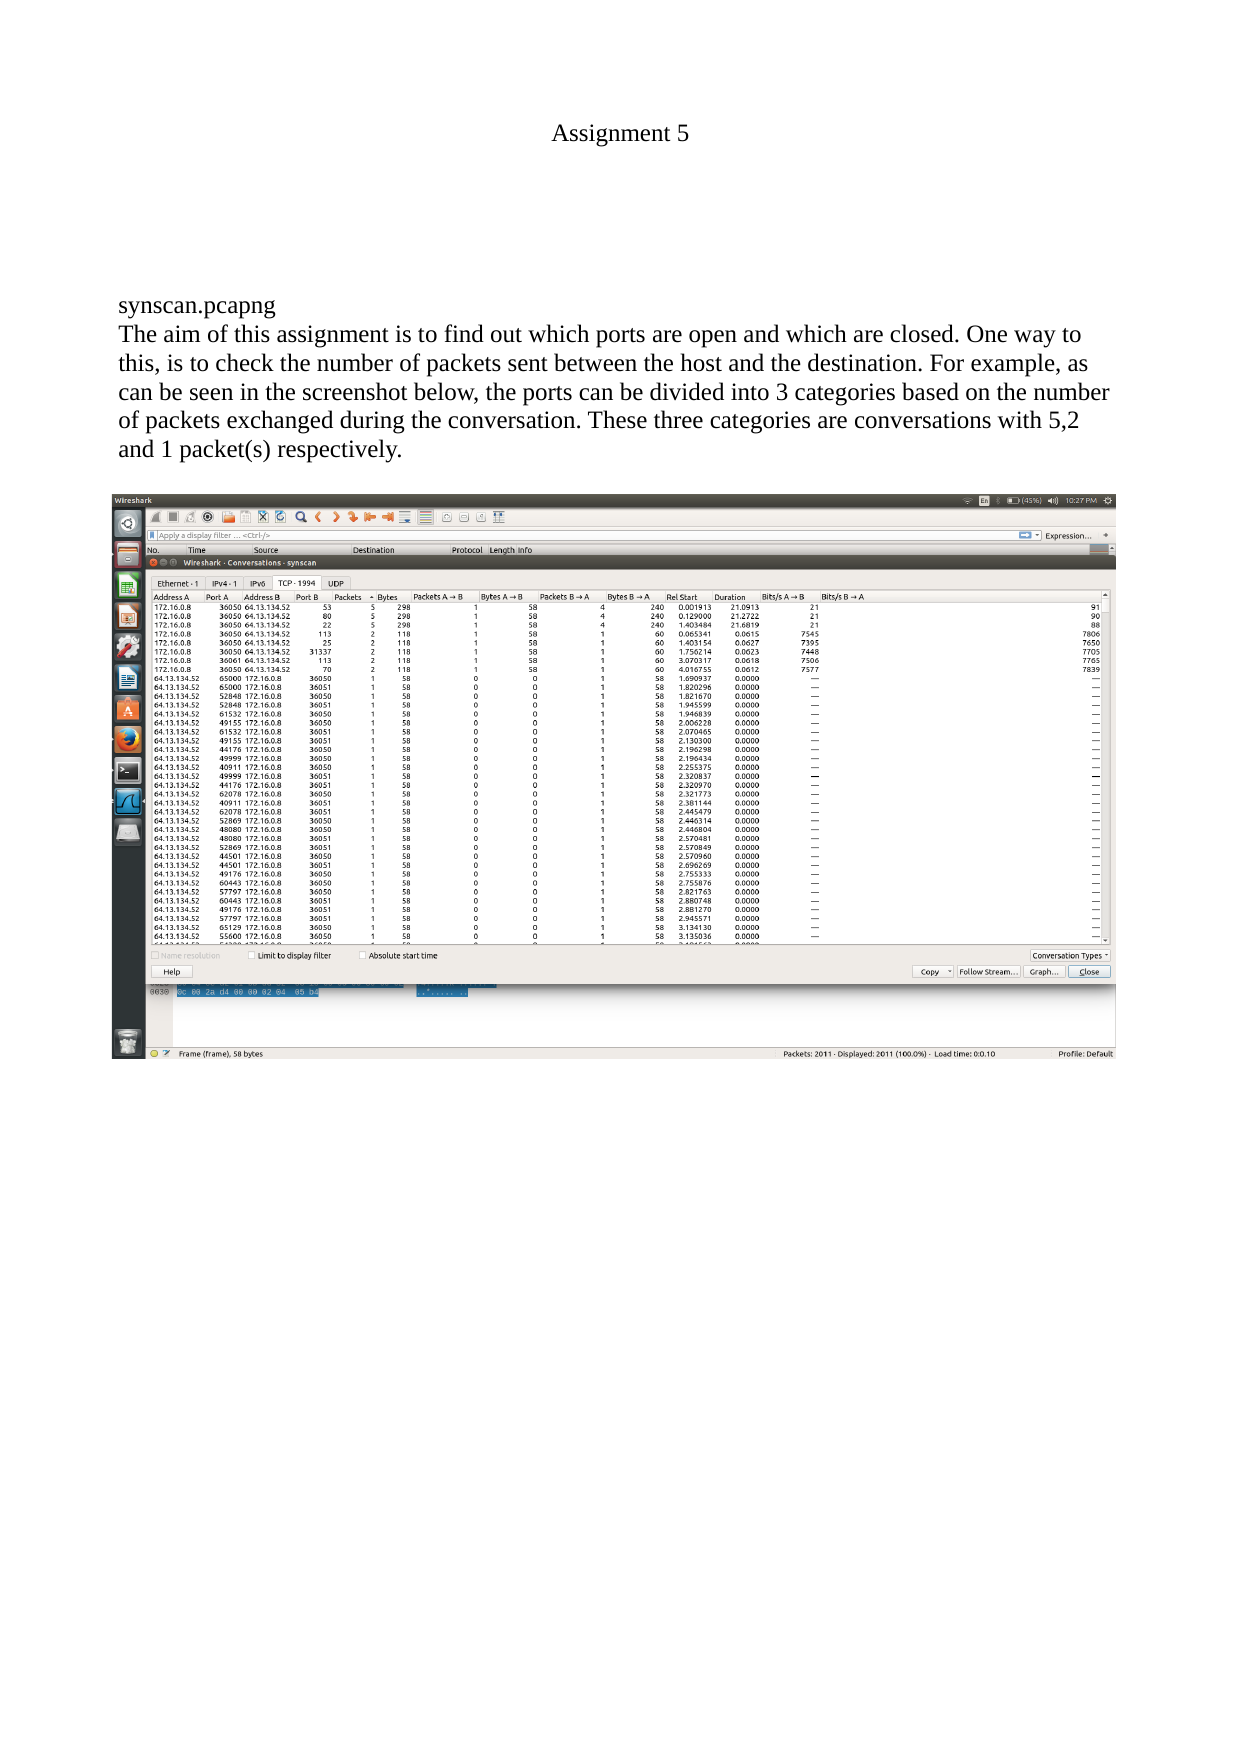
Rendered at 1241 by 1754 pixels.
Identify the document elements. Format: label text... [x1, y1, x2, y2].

text Assignment 5 [118, 118, 1122, 291]
picture [111, 494, 1116, 1059]
text synscan.pcapng The aim of this assignment is to find out which ports are open and which are closed. One way to this, is to check the number of packets sent between the host and the destination. For example, as can be seen in the screenshot below, the ports can be divided into 3 categories based on the number of packets exchanged during the conversation. These three categories are conversations with 5,2 and 1 packet(s) respectively. [118, 291, 1122, 1116]
